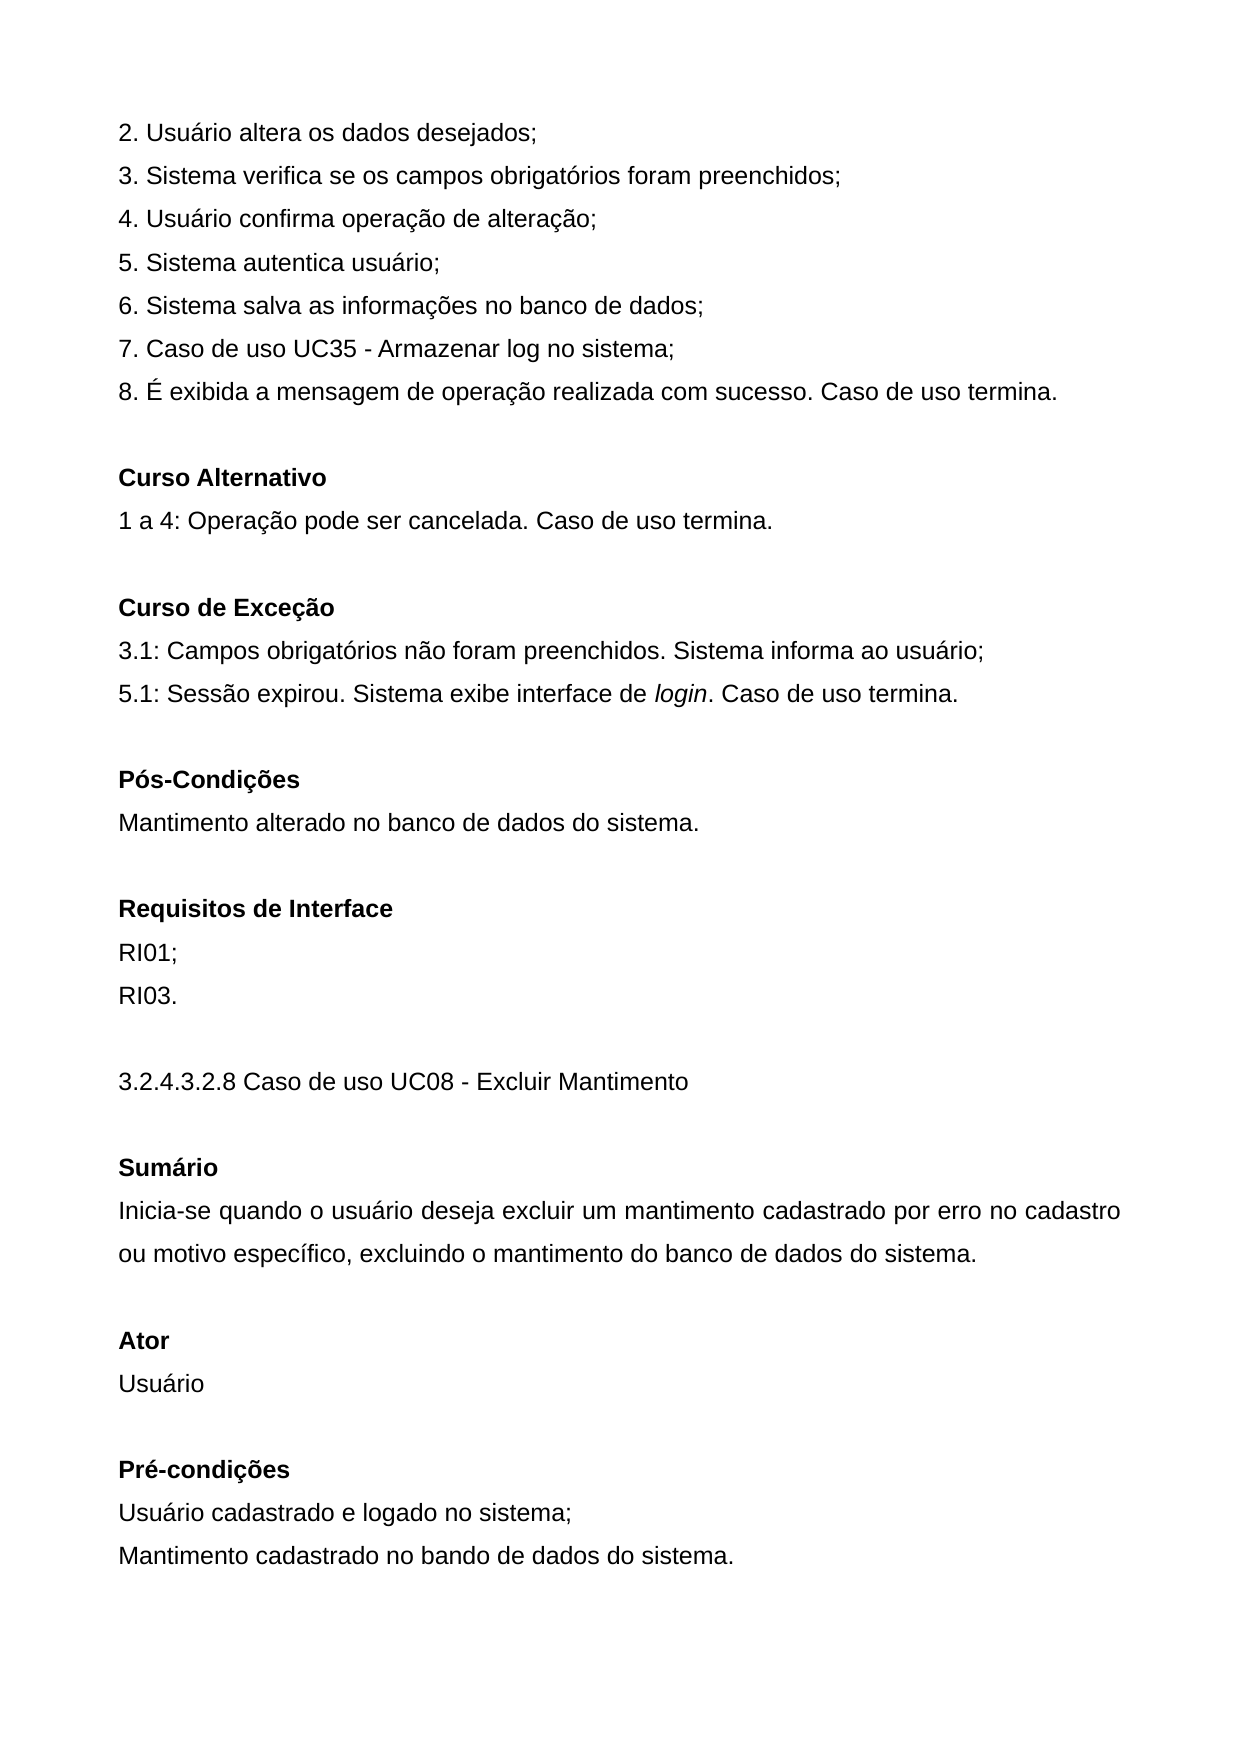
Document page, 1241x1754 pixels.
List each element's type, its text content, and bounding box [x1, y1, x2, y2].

text Pós-Condições [118, 765, 1122, 794]
text 2. Usuário altera os dados desejados; [118, 118, 1122, 147]
text Sumário [118, 1153, 1122, 1182]
text 6. Sistema salva as informações no banco de dados; [118, 291, 1122, 319]
text Curso Alternativo [118, 463, 1122, 492]
text 3.1: Campos obrigatórios não foram preenchidos. Sistema informa ao usuário; [118, 636, 1122, 664]
text 5.1: Sessão expirou. Sistema exibe interface de login. Caso de uso termina. [118, 679, 1122, 707]
text Usuário [118, 1369, 1122, 1397]
text Usuário cadastrado e logado no sistema; [118, 1498, 1122, 1527]
text Requisitos de Interface [118, 894, 1122, 923]
text 8. É exibida a mensagem de operação realizada com sucesso. Caso de uso termina. [118, 377, 1122, 406]
text 5. Sistema autentica usuário; [118, 247, 1122, 276]
text Mantimento cadastrado no bando de dados do sistema. [118, 1541, 1122, 1570]
text 4. Usuário confirma operação de alteração; [118, 204, 1122, 233]
text Inicia-se quando o usuário deseja excluir um mantimento cadastrado por erro no cadastro ou motivo específico, excluindo o mantimento do banco de dados do sistema. [118, 1196, 1122, 1268]
text RI01; [118, 937, 1122, 966]
text 3.2.4.3.2.8 Caso de uso UC08 - Excluir Mantimento [118, 1067, 1122, 1096]
text 1 a 4: Operação pode ser cancelada. Caso de uso termina. [118, 506, 1122, 535]
text Ator [118, 1326, 1122, 1354]
text 7. Caso de uso UC35 - Armazenar log no sistema; [118, 334, 1122, 362]
text 3. Sistema verifica se os campos obrigatórios foram preenchidos; [118, 161, 1122, 190]
text Pré-condições [118, 1455, 1122, 1484]
text Curso de Exceção [118, 592, 1122, 621]
text RI03. [118, 981, 1122, 1009]
text Mantimento alterado no banco de dados do sistema. [118, 808, 1122, 837]
